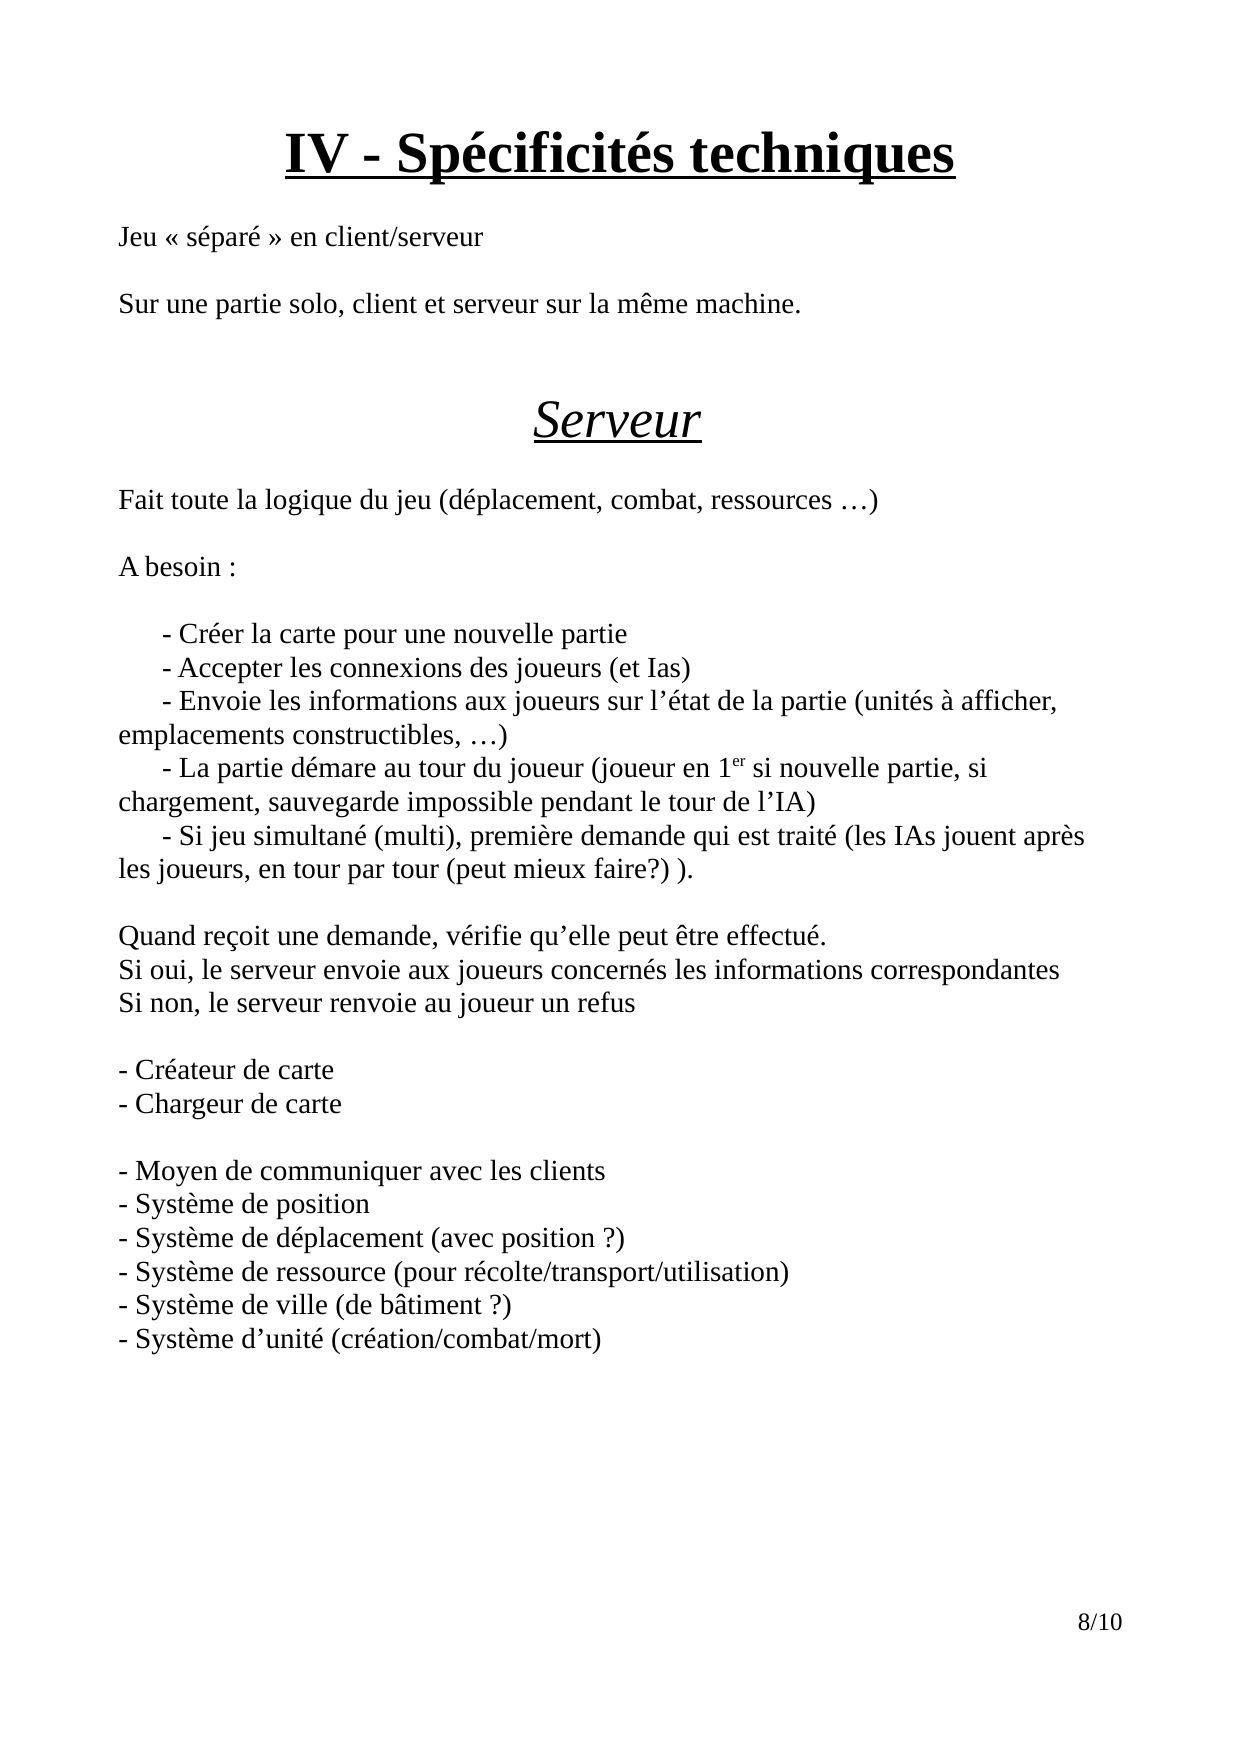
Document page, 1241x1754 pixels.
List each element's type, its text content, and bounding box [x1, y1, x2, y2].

text - Accepter les connexions des joueurs (et Ias) [118, 650, 1122, 683]
text - Système de déplacement (avec position ?) [118, 1220, 1122, 1254]
text - Système de position [118, 1187, 1122, 1220]
text - Chargeur de carte [118, 1086, 1122, 1119]
text - Créer la carte pour une nouvelle partie [118, 616, 1122, 650]
text Si non, le serveur renvoie au joueur un refus [118, 985, 1122, 1019]
text - Si jeu simultané (multi), première demande qui est traité (les IAs jouent après les joueurs, en tour par tour (peut mieux faire?) ). [118, 818, 1122, 885]
text Jeu « séparé » en client/serveur [118, 219, 1122, 252]
text - Système de ressource (pour récolte/transport/utilisation) [118, 1254, 1122, 1287]
text - La partie démare au tour du joueur (joueur en 1er si nouvelle partie, si chargement, sauvegarde impossible pendant le tour de l’IA) [118, 751, 1122, 818]
text IV - Spécificités techniques [118, 118, 1122, 185]
text Serveur [118, 386, 1122, 449]
text Quand reçoit une demande, vérifie qu’elle peut être effectué. [118, 918, 1122, 952]
text Si oui, le serveur envoie aux joueurs concernés les informations correspondantes [118, 952, 1122, 985]
text - Créateur de carte [118, 1052, 1122, 1086]
text - Moyen de communiquer avec les clients [118, 1153, 1122, 1187]
text Sur une partie solo, client et serveur sur la même machine. [118, 286, 1122, 319]
text - Système d’unité (création/combat/mort) [118, 1321, 1122, 1354]
text A besoin : [118, 549, 1122, 583]
text - Système de ville (de bâtiment ?) [118, 1287, 1122, 1321]
text Fait toute la logique du jeu (déplacement, combat, ressources …) [118, 482, 1122, 516]
text - Envoie les informations aux joueurs sur l’état de la partie (unités à afficher, emplacements constructibles, …) [118, 683, 1122, 751]
